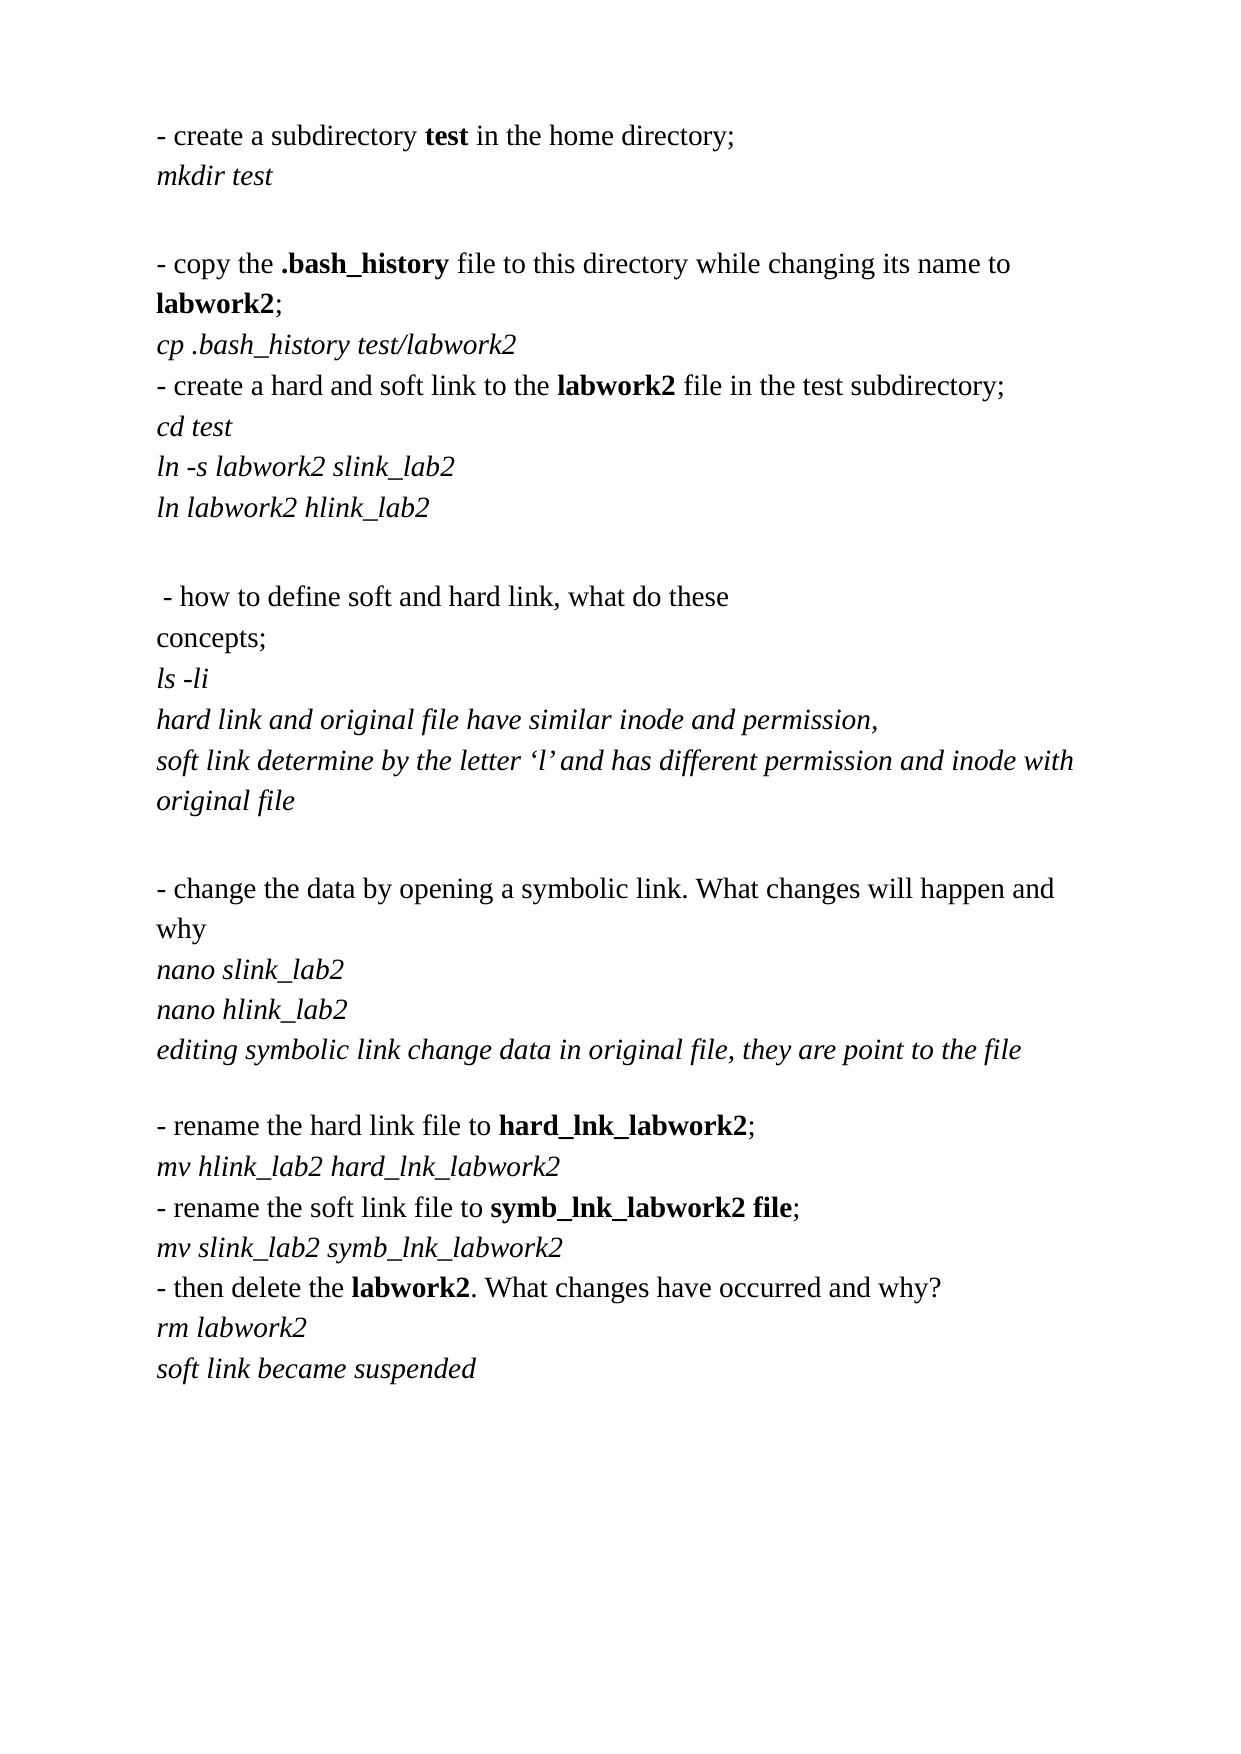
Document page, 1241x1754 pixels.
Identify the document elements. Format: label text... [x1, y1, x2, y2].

text mv hlink_lab2 hard_lnk_labwork2 [156, 1149, 1122, 1183]
text nano hlink_lab2 [156, 992, 1085, 1026]
text nano slink_lab2 [156, 952, 1085, 985]
text - then delete the labwork2. What changes have occurred and why? [118, 1270, 1043, 1304]
text - rename the hard link file to hard_lnk_labwork2; [156, 1108, 1122, 1142]
text mv slink_lab2 symb_lnk_labwork2 [156, 1230, 1122, 1264]
text - copy the .bash_history file to this directory while changing its name to labwork2; [156, 246, 1046, 320]
text - create a subdirectory test in the home directory; [156, 118, 1122, 152]
text soft link became suspended [118, 1351, 1043, 1384]
text - rename the soft link file to symb_lnk_labwork2 file; [156, 1190, 1122, 1223]
text editing symbolic link change data in original file, they are point to the file [156, 1032, 1085, 1066]
text - change the data by opening a symbolic link. What changes will happen and why [156, 871, 1085, 945]
text rm labwork2 [118, 1311, 1043, 1344]
text ln labwork2 hlink_lab2 [156, 490, 1026, 524]
text - how to define soft and hard link, what do these [156, 579, 1026, 612]
text mkdir test [156, 158, 1122, 192]
text hard link and original file have similar inode and permission, [156, 702, 1122, 736]
text cd test [156, 409, 1026, 442]
text ln -s labwork2 slink_lab2 [156, 449, 1026, 483]
text concepts; [156, 620, 1122, 653]
text soft link determine by the letter ‘l’ and has different permission and inode with original file [156, 743, 1122, 817]
text ls -li [156, 661, 1122, 694]
text cp .bash_history test/labwork2 [156, 327, 1046, 361]
text - create a hard and soft link to the labwork2 file in the test subdirectory; [156, 368, 1026, 401]
